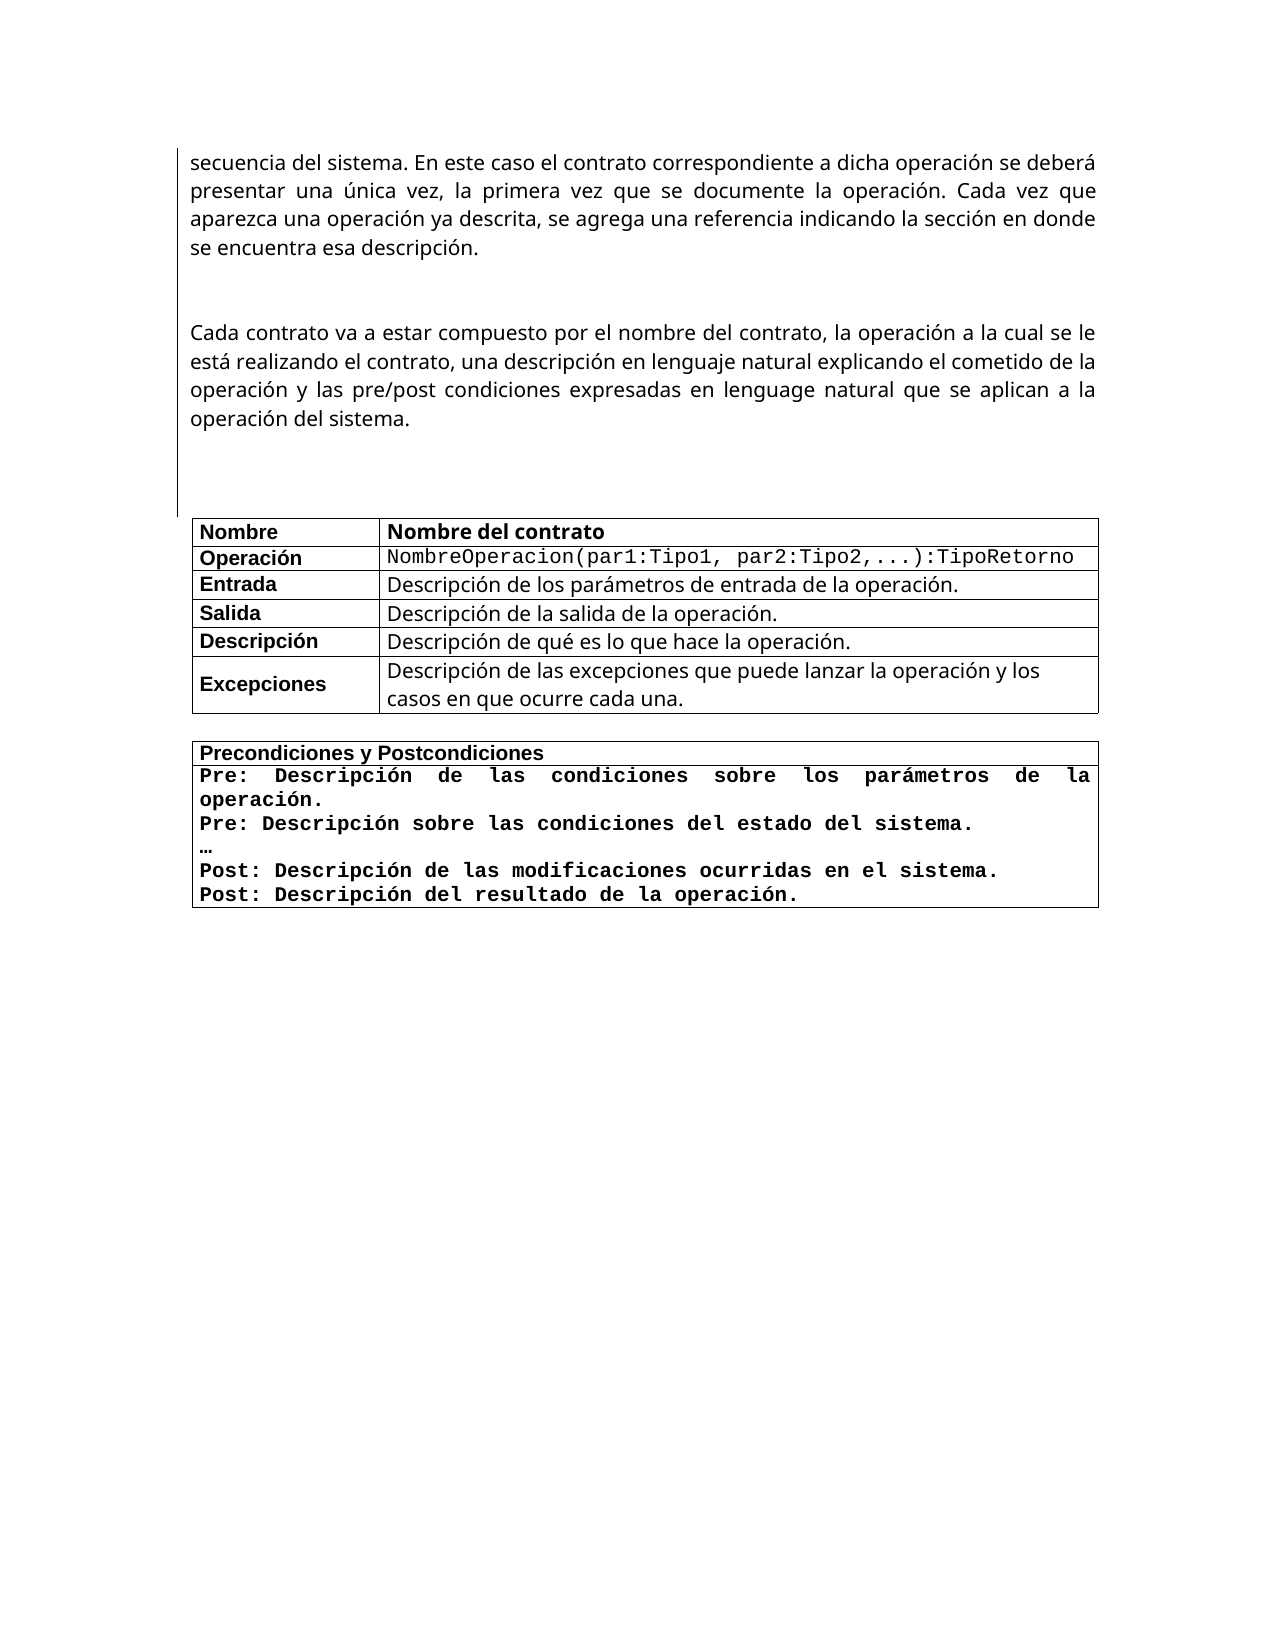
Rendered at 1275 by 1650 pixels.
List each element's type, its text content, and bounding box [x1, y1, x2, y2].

table_header Nombre del contrato [380, 519, 1098, 546]
table_cell NombreOperacion(par1:Tipo1, par2:Tipo2,...):TipoRetorno [380, 547, 1098, 570]
table_cell Operación [193, 547, 379, 570]
table_cell Pre: Descripción de las condiciones sobre los parámetros de la operación. Pre: Descripción sobre las condiciones del estado del sistema. … Post: Descripción de las modificaciones ocurridas en el sistema. Post: Descripción del resultado de la operación. [193, 766, 1098, 907]
table_cell Descripción de qué es lo que hace la operación. [380, 628, 1098, 656]
table_cell Entrada [193, 571, 379, 598]
text secuencia del sistema. En este caso el contrato correspondiente a dicha operación se deberá presentar una única vez, la primera vez que se documente la operación. Cada vez que aparezca una operación ya descrita, se agrega una referencia indicando la sección en donde se encuentra esa descripción. [178, 148, 1098, 261]
table_header Precondiciones y Postcondiciones [193, 742, 1098, 765]
table_cell Descripción de las excepciones que puede lanzar la operación y los casos en que ocurre cada una. [380, 657, 1098, 713]
table_cell Descripción [193, 628, 379, 656]
table_cell Salida [193, 600, 379, 627]
table_cell Descripción de la salida de la operación. [380, 600, 1098, 627]
text Cada contrato va a estar compuesto por el nombre del contrato, la operación a la cual se le está realizando el contrato, una descripción en lenguaje natural explicando el cometido de la operación y las pre/post condiciones expresadas en lenguage natural que se aplican a la operación del sistema. [178, 318, 1098, 432]
table_header Nombre [193, 519, 379, 546]
table_cell Descripción de los parámetros de entrada de la operación. [380, 571, 1098, 598]
table_cell Excepciones [193, 657, 379, 713]
